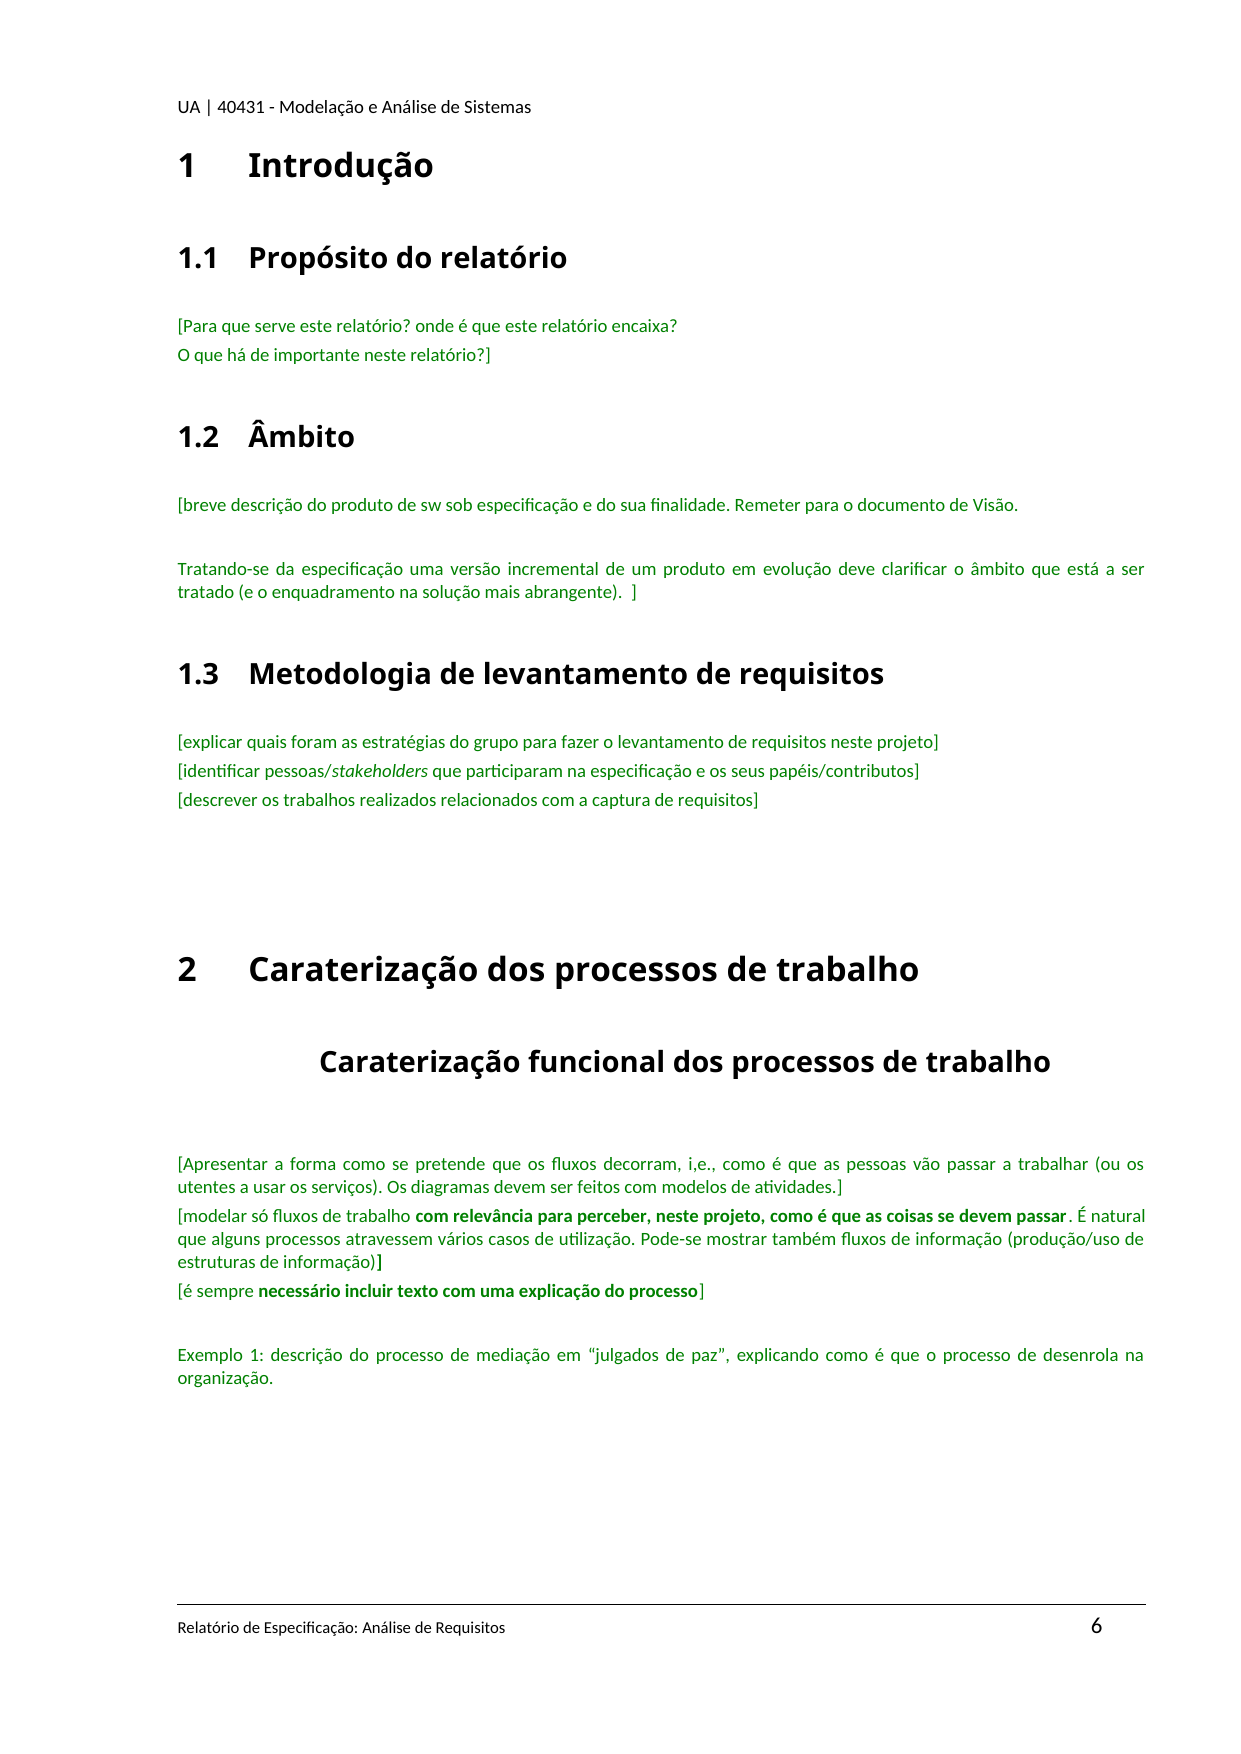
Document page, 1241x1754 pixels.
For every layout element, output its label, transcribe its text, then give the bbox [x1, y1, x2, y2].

text [é sempre necessário incluir texto com uma explicação do processo] [177, 1279, 1146, 1302]
subtitle Propósito do relatório [177, 237, 1146, 277]
text [modelar só fluxos de trabalho com relevância para perceber, neste projeto, como é que as coisas se devem passar. É natural que alguns processos atravessem vários casos de utilização. Pode-se mostrar também fluxos de informação (produção/uso de estruturas de informação)] [177, 1204, 1146, 1273]
subtitle Metodologia de levantamento de requisitos [177, 653, 1146, 693]
subtitle Âmbito [177, 416, 1146, 456]
subtitle Caraterização dos processos de trabalho [177, 946, 1146, 991]
text [Apresentar a forma como se pretende que os fluxos decorram, i,e., como é que as pessoas vão passar a trabalhar (ou os utentes a usar os serviços). Os diagramas devem ser feitos com modelos de atividades.] [177, 1152, 1146, 1198]
text Tratando-se da especificação uma versão incremental de um produto em evolução deve clarificar o âmbito que está a ser tratado (e o enquadramento na solução mais abrangente). ] [177, 557, 1146, 603]
text [Para que serve este relatório? onde é que este relatório encaixa? [177, 314, 1146, 337]
text [descrever os trabalhos realizados relacionados com a captura de requisitos] [177, 788, 1146, 811]
subtitle Caraterização funcional dos processos de trabalho [248, 1041, 1146, 1081]
text [explicar quais foram as estratégias do grupo para fazer o levantamento de requisitos neste projeto] [177, 730, 1146, 753]
text Exemplo 1: descrição do processo de mediação em “julgados de paz”, explicando como é que o processo de desenrola na organização. [177, 1343, 1146, 1389]
text O que há de importante neste relatório?] [177, 343, 1146, 366]
subtitle Introdução [177, 142, 1146, 187]
text [breve descrição do produto de sw sob especificação e do sua finalidade. Remeter para o documento de Visão. [177, 494, 1146, 517]
text [identificar pessoas/stakeholders que participaram na especificação e os seus papéis/contributos] [177, 759, 1146, 782]
